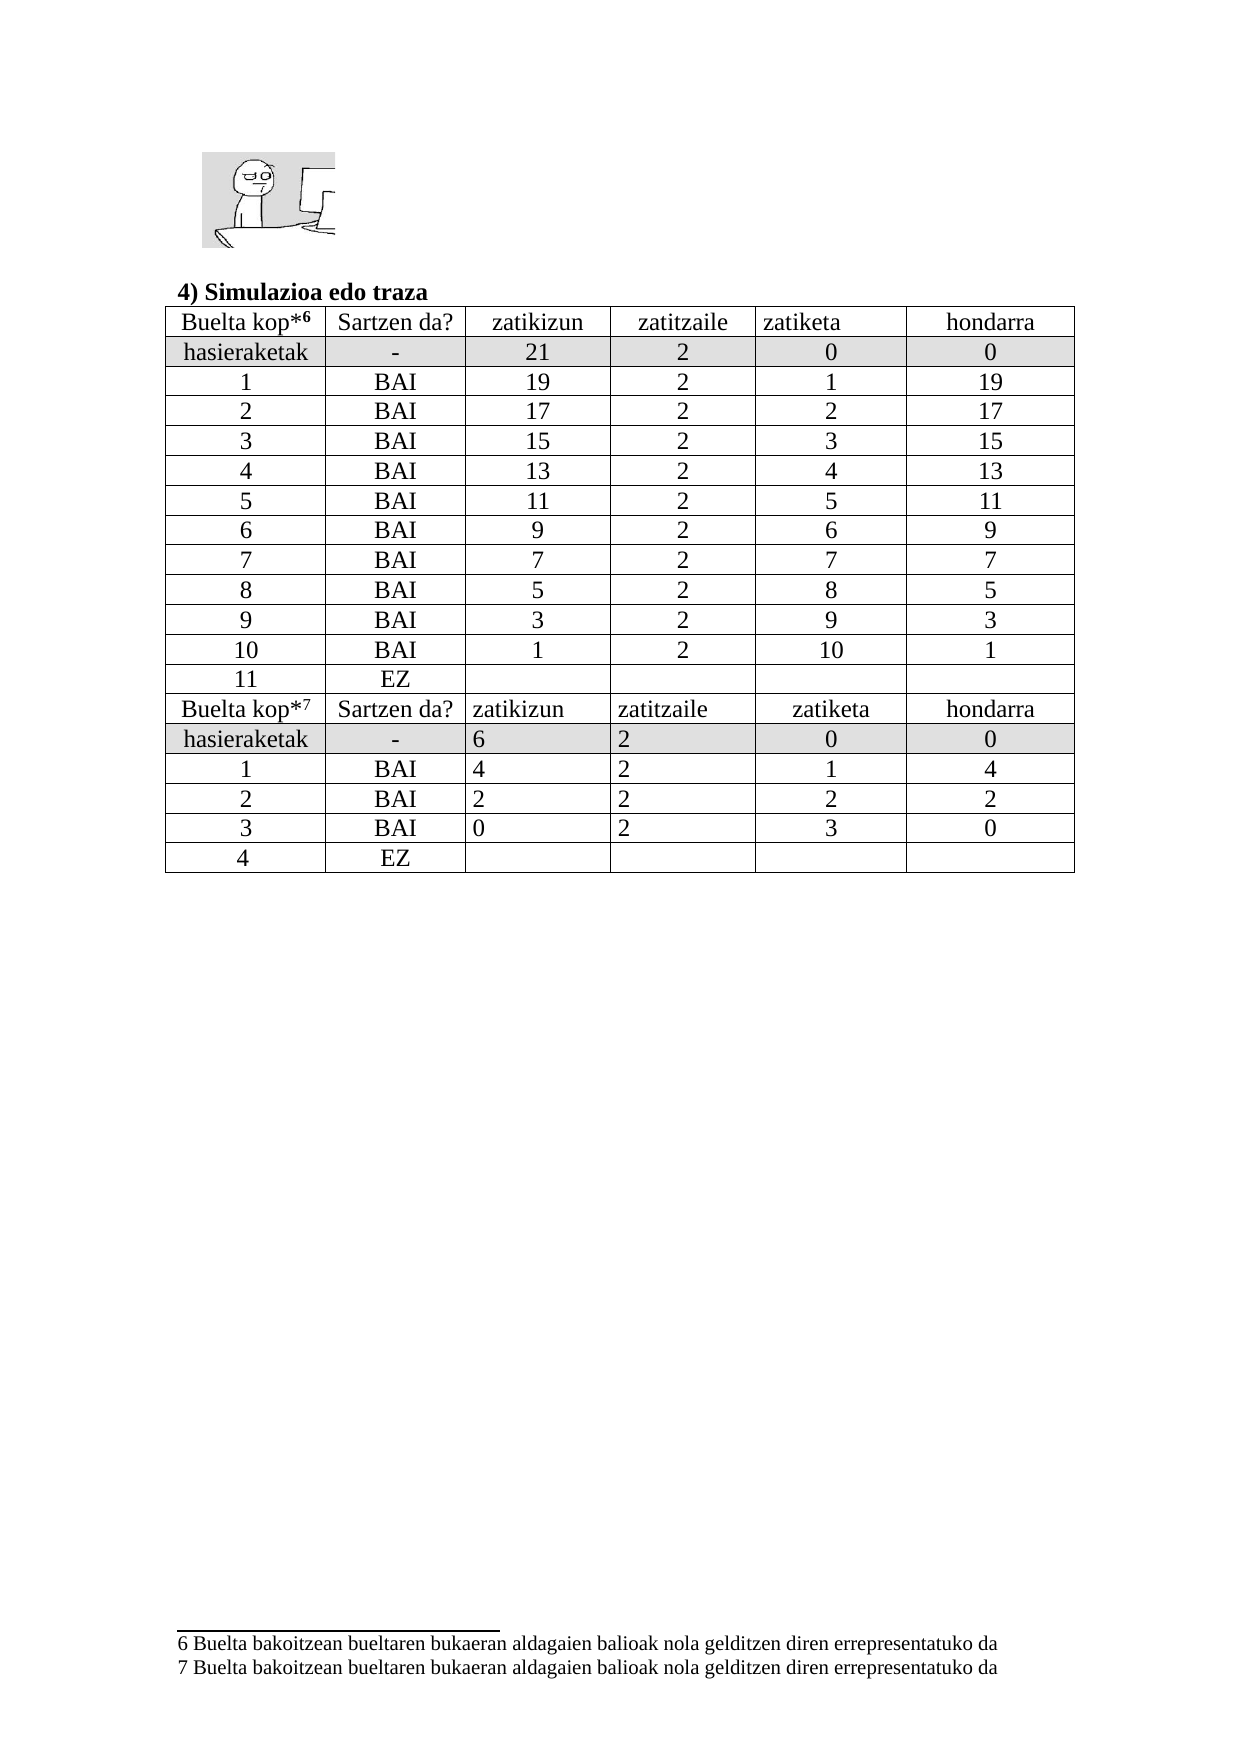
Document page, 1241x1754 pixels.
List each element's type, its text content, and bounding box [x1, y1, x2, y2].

table_cell 3 [166, 814, 325, 842]
table_cell 2 [611, 784, 755, 812]
table_cell [907, 665, 1074, 693]
table_cell 2 [611, 635, 755, 663]
table_cell 15 [466, 426, 610, 455]
table_cell hondarra [907, 694, 1074, 723]
table_cell 4 [166, 456, 325, 485]
table_cell BAI [326, 426, 465, 455]
table_cell 0 [756, 337, 906, 366]
table_cell 2 [756, 784, 906, 812]
table_cell 21 [466, 337, 610, 366]
table_cell Buelta kop* [166, 694, 325, 723]
table_header zatitzaile [611, 307, 755, 336]
table_cell 5 [166, 486, 325, 514]
table_cell 7 [166, 545, 325, 574]
table_cell 17 [466, 396, 610, 425]
table_cell 19 [907, 367, 1074, 395]
table_header hondarra [907, 307, 1074, 336]
table_cell 3 [466, 605, 610, 634]
table_cell 4 [466, 754, 610, 783]
table_cell 9 [166, 605, 325, 634]
table_cell [611, 665, 755, 693]
table_cell 3 [756, 426, 906, 455]
table_cell 7 [466, 545, 610, 574]
table_cell BAI [326, 545, 465, 574]
table_cell [907, 843, 1074, 872]
table_cell 2 [166, 396, 325, 425]
table_cell 4 [907, 754, 1074, 783]
table_cell 2 [611, 396, 755, 425]
table_cell 6 [466, 724, 610, 753]
table_cell [756, 665, 906, 693]
table_cell BAI [326, 814, 465, 842]
table_cell 3 [907, 605, 1074, 634]
table_cell BAI [326, 575, 465, 604]
table_cell 2 [611, 605, 755, 634]
table_cell 9 [907, 516, 1074, 544]
table_cell zatikizun [466, 694, 610, 723]
table_cell 11 [907, 486, 1074, 514]
table_cell - [326, 724, 465, 753]
table_cell 2 [611, 426, 755, 455]
table_cell 2 [756, 396, 906, 425]
table_header Buelta kop* [166, 307, 325, 336]
table_cell 0 [907, 724, 1074, 753]
table_cell BAI [326, 516, 465, 544]
table_header Sartzen da? [326, 307, 465, 336]
table_cell 10 [756, 635, 906, 663]
table_cell [466, 665, 610, 693]
table_cell [466, 843, 610, 872]
table_cell 17 [907, 396, 1074, 425]
table_cell 9 [756, 605, 906, 634]
table_cell 6 [756, 516, 906, 544]
table_cell 3 [166, 426, 325, 455]
table_cell 1 [166, 367, 325, 395]
table_cell 7 [756, 545, 906, 574]
table_cell 15 [907, 426, 1074, 455]
table_cell 9 [466, 516, 610, 544]
table_cell 11 [466, 486, 610, 514]
table_cell 2 [611, 814, 755, 842]
table_cell 1 [756, 367, 906, 395]
table_cell 5 [466, 575, 610, 604]
table_cell 1 [907, 635, 1074, 663]
table_cell BAI [326, 754, 465, 783]
table_cell 0 [907, 814, 1074, 842]
table_cell BAI [326, 605, 465, 634]
table_cell 2 [611, 724, 755, 753]
table_cell 11 [166, 665, 325, 693]
table_cell BAI [326, 456, 465, 485]
table_header zatiketa [756, 307, 906, 336]
table_cell 0 [756, 724, 906, 753]
table_cell 13 [907, 456, 1074, 485]
table_cell EZ [326, 843, 465, 872]
table_cell 6 [166, 516, 325, 544]
table_cell 3 [756, 814, 906, 842]
table_cell 1 [166, 754, 325, 783]
table_cell EZ [326, 665, 465, 693]
table_cell BAI [326, 396, 465, 425]
table_cell 4 [756, 456, 906, 485]
table_cell 0 [907, 337, 1074, 366]
table_cell 0 [466, 814, 610, 842]
table_cell 1 [756, 754, 906, 783]
table_cell 2 [611, 367, 755, 395]
table_cell hasieraketak [166, 337, 325, 366]
table_cell 2 [611, 456, 755, 485]
table_cell 2 [611, 337, 755, 366]
table_cell 2 [611, 575, 755, 604]
table_cell 5 [907, 575, 1074, 604]
table_cell 2 [466, 784, 610, 812]
table_cell hasieraketak [166, 724, 325, 753]
table_cell 13 [466, 456, 610, 485]
table_cell BAI [326, 367, 465, 395]
table_cell [611, 843, 755, 872]
table_header zatikizun [466, 307, 610, 336]
text 4) Simulazioa edo traza [177, 277, 1152, 306]
table_cell 8 [756, 575, 906, 604]
table_cell 10 [166, 635, 325, 663]
table_cell zatitzaile [611, 694, 755, 723]
table_cell [756, 843, 906, 872]
table_cell BAI [326, 635, 465, 663]
table_cell zatiketa [756, 694, 906, 723]
table_cell 1 [466, 635, 610, 663]
table_cell 2 [166, 784, 325, 812]
table_cell 2 [611, 545, 755, 574]
table_cell 2 [611, 486, 755, 514]
table_cell 8 [166, 575, 325, 604]
table_cell 5 [756, 486, 906, 514]
table_cell - [326, 337, 465, 366]
table_cell BAI [326, 784, 465, 812]
table_cell 4 [166, 843, 325, 872]
table_cell 2 [907, 784, 1074, 812]
table_cell 2 [611, 754, 755, 783]
table_cell 7 [907, 545, 1074, 574]
table_cell 2 [611, 516, 755, 544]
table_cell 19 [466, 367, 610, 395]
table_cell BAI [326, 486, 465, 514]
table_cell Sartzen da? [326, 694, 465, 723]
